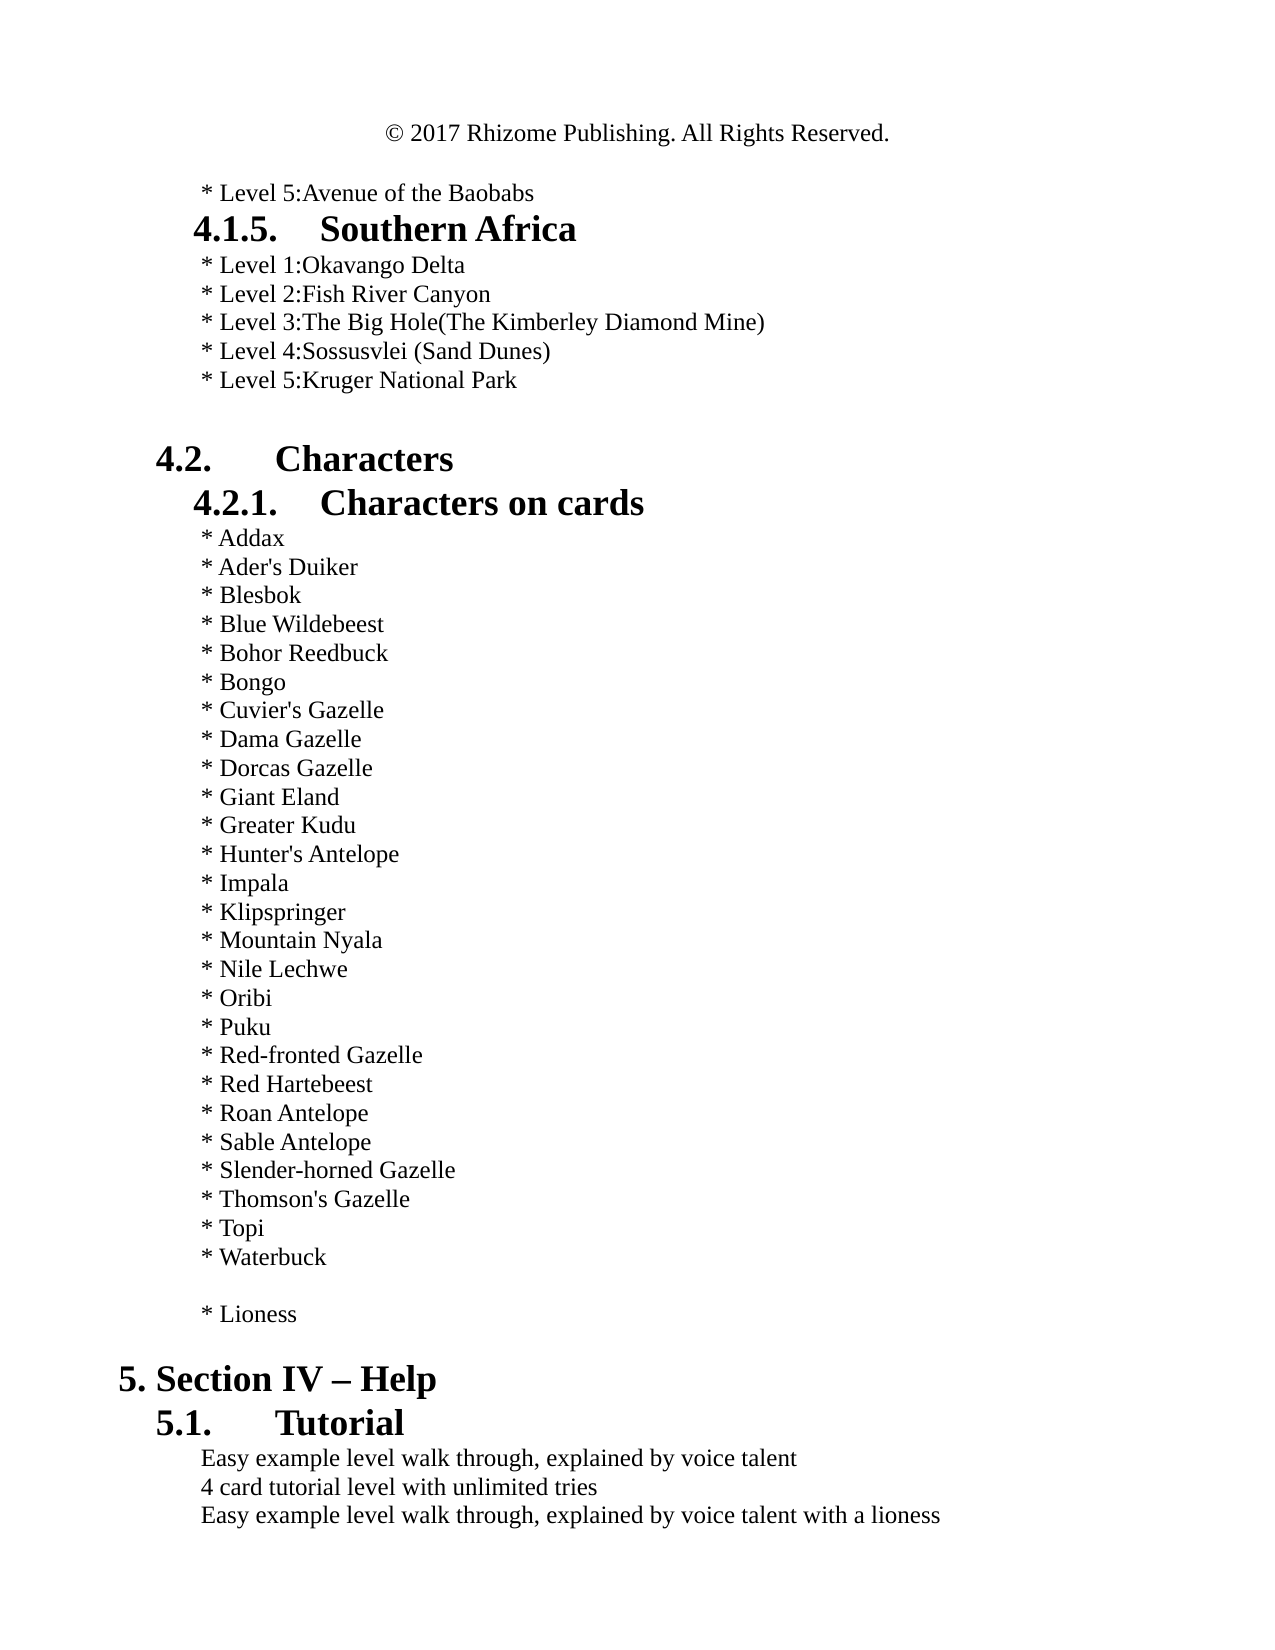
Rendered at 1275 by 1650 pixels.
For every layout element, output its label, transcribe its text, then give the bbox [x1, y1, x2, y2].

list * Lioness [156, 1299, 1157, 1328]
list * Nile Lechwe [156, 954, 1157, 983]
list * Dama Gazelle [156, 724, 1157, 753]
list * Waterbuck [156, 1242, 1157, 1271]
list * Addax [156, 523, 1157, 552]
list * Blesbok [156, 581, 1157, 609]
list * Level 3:The Big Hole(The Kimberley Diamond Mine) [156, 307, 1157, 336]
list * Level 5:Avenue of the Baobabs [156, 178, 1157, 207]
list Easy example level walk through, explained by voice talent with a lioness [156, 1501, 1157, 1529]
list 4 card tutorial level with unlimited tries [156, 1472, 1157, 1501]
list Tutorial [156, 1400, 1157, 1443]
list * Blue Wildebeest [156, 609, 1157, 638]
list * Level 5:Kruger National Park [156, 365, 1157, 394]
list * Cuvier's Gazelle [156, 696, 1157, 724]
list Section IV – Help [118, 1357, 1157, 1400]
list * Impala [156, 868, 1157, 897]
list Characters [156, 437, 1157, 480]
list * Puku [156, 1012, 1157, 1041]
list * Red Hartebeest [156, 1069, 1157, 1098]
list * Level 1:Okavango Delta [156, 250, 1157, 279]
list Southern Africa [193, 207, 1157, 250]
list * Slender-horned Gazelle [156, 1156, 1157, 1184]
list * Dorcas Gazelle [156, 753, 1157, 782]
list * Red-fronted Gazelle [156, 1041, 1157, 1069]
list Characters on cards [193, 480, 1157, 523]
list * Sable Antelope [156, 1127, 1157, 1156]
list * Oribi [156, 983, 1157, 1012]
list * Thomson's Gazelle [156, 1184, 1157, 1213]
list * Topi [156, 1213, 1157, 1242]
list * Hunter's Antelope [156, 839, 1157, 868]
list * Bongo [156, 667, 1157, 696]
list Easy example level walk through, explained by voice talent [156, 1443, 1157, 1472]
list * Giant Eland [156, 782, 1157, 811]
list * Klipspringer [156, 897, 1157, 926]
list * Greater Kudu [156, 811, 1157, 839]
list * Level 2:Fish River Canyon [156, 279, 1157, 307]
list * Bohor Reedbuck [156, 638, 1157, 667]
list * Roan Antelope [156, 1098, 1157, 1127]
list * Ader's Duiker [156, 552, 1157, 581]
list * Level 4:Sossusvlei (Sand Dunes) [156, 336, 1157, 365]
list * Mountain Nyala [156, 926, 1157, 954]
